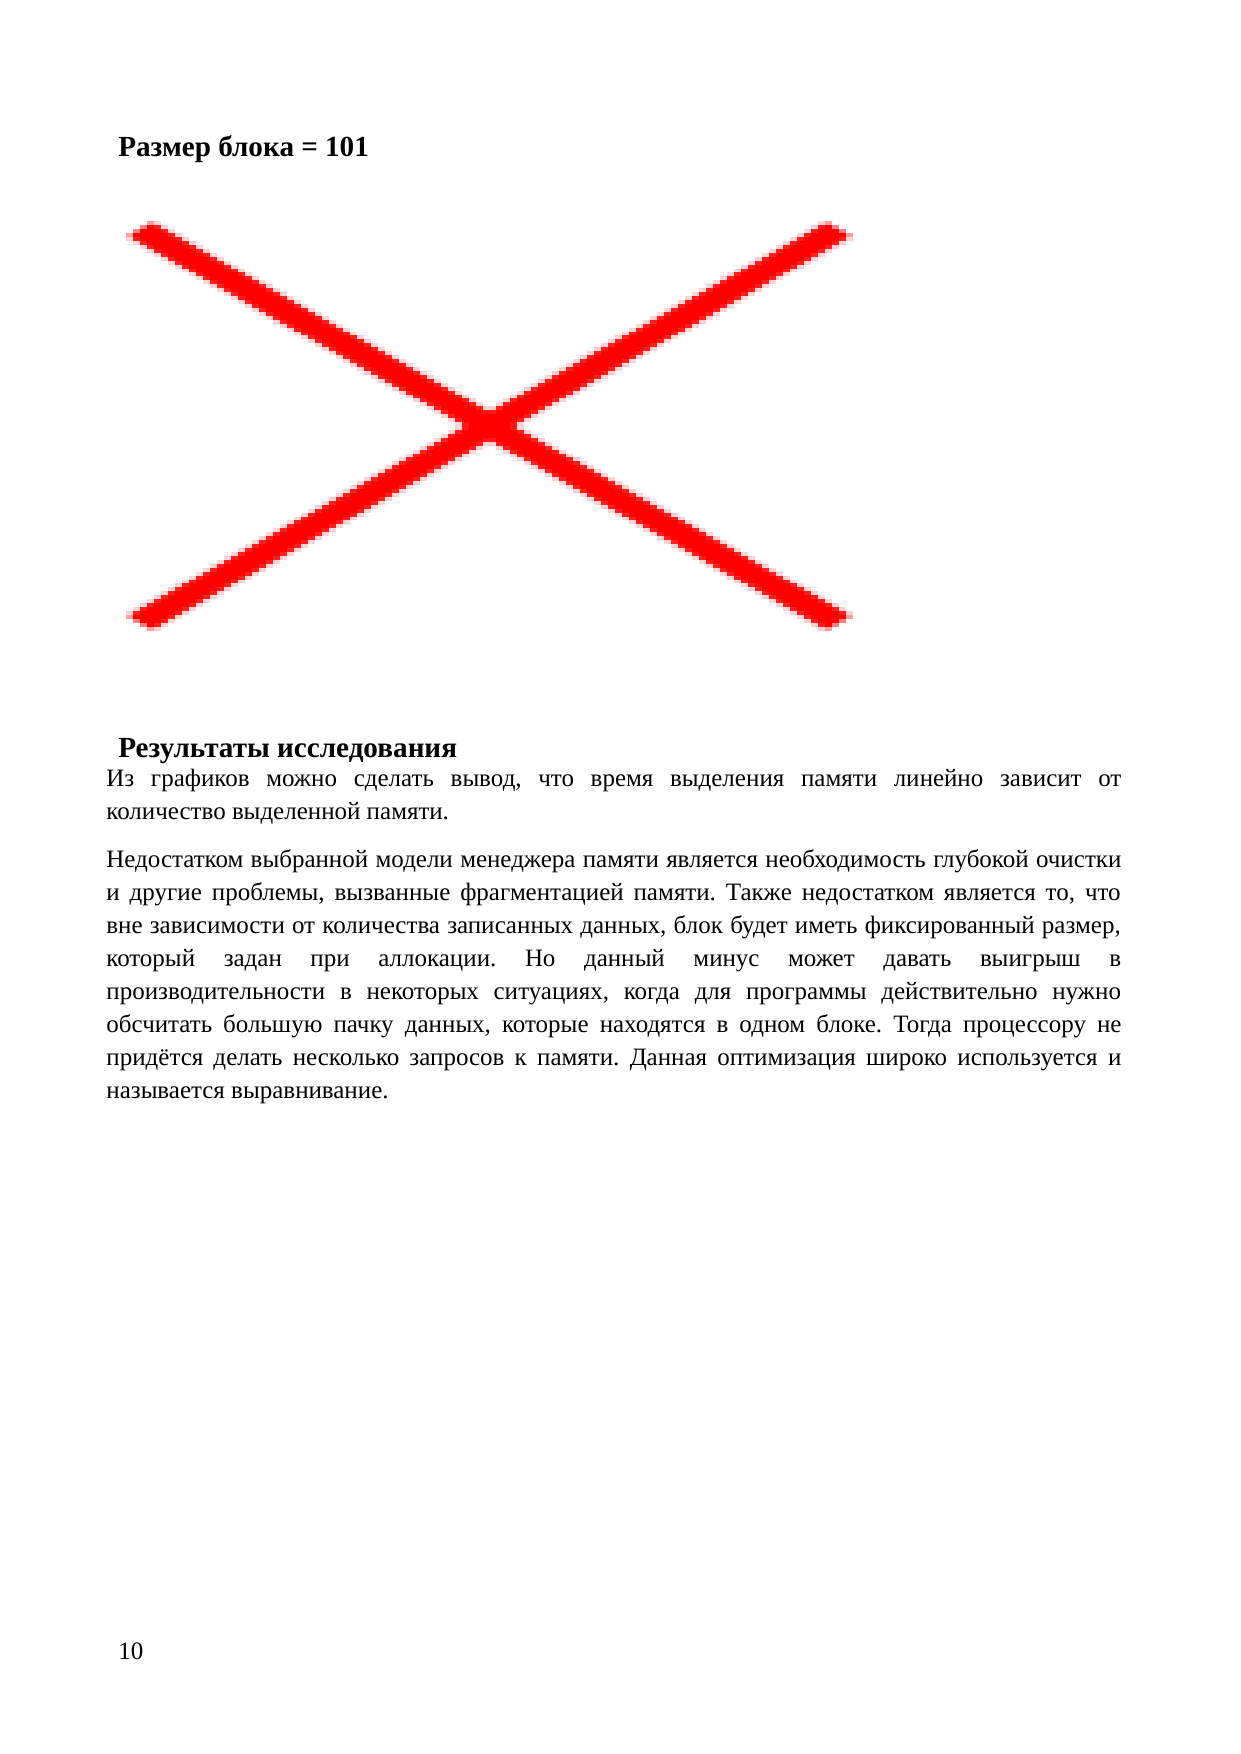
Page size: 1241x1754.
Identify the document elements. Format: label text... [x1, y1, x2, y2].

text Недостатком выбранной модели менеджера памяти является необходимость глубокой очистки и другие проблемы, вызванные фрагментацией памяти. Также недостатком является то, что вне зависимости от количества записанных данных, блок будет иметь фиксированный размер, который задан при аллокации. Но данный минус может давать выигрыш в производительности в некоторых ситуациях, когда для программы действительно нужно обсчитать большую пачку данных, которые находятся в одном блоке. Тогда процессору не придётся делать несколько запросов к памяти. Данная оптимизация широко используется и называется выравнивание. [106, 844, 1122, 1104]
text Из графиков можно сделать вывод, что время выделения памяти линейно зависит от количество выделенной памяти. [106, 763, 1122, 825]
list Размер блока = 101 [118, 129, 1122, 163]
list Результаты исследования [118, 730, 1122, 763]
